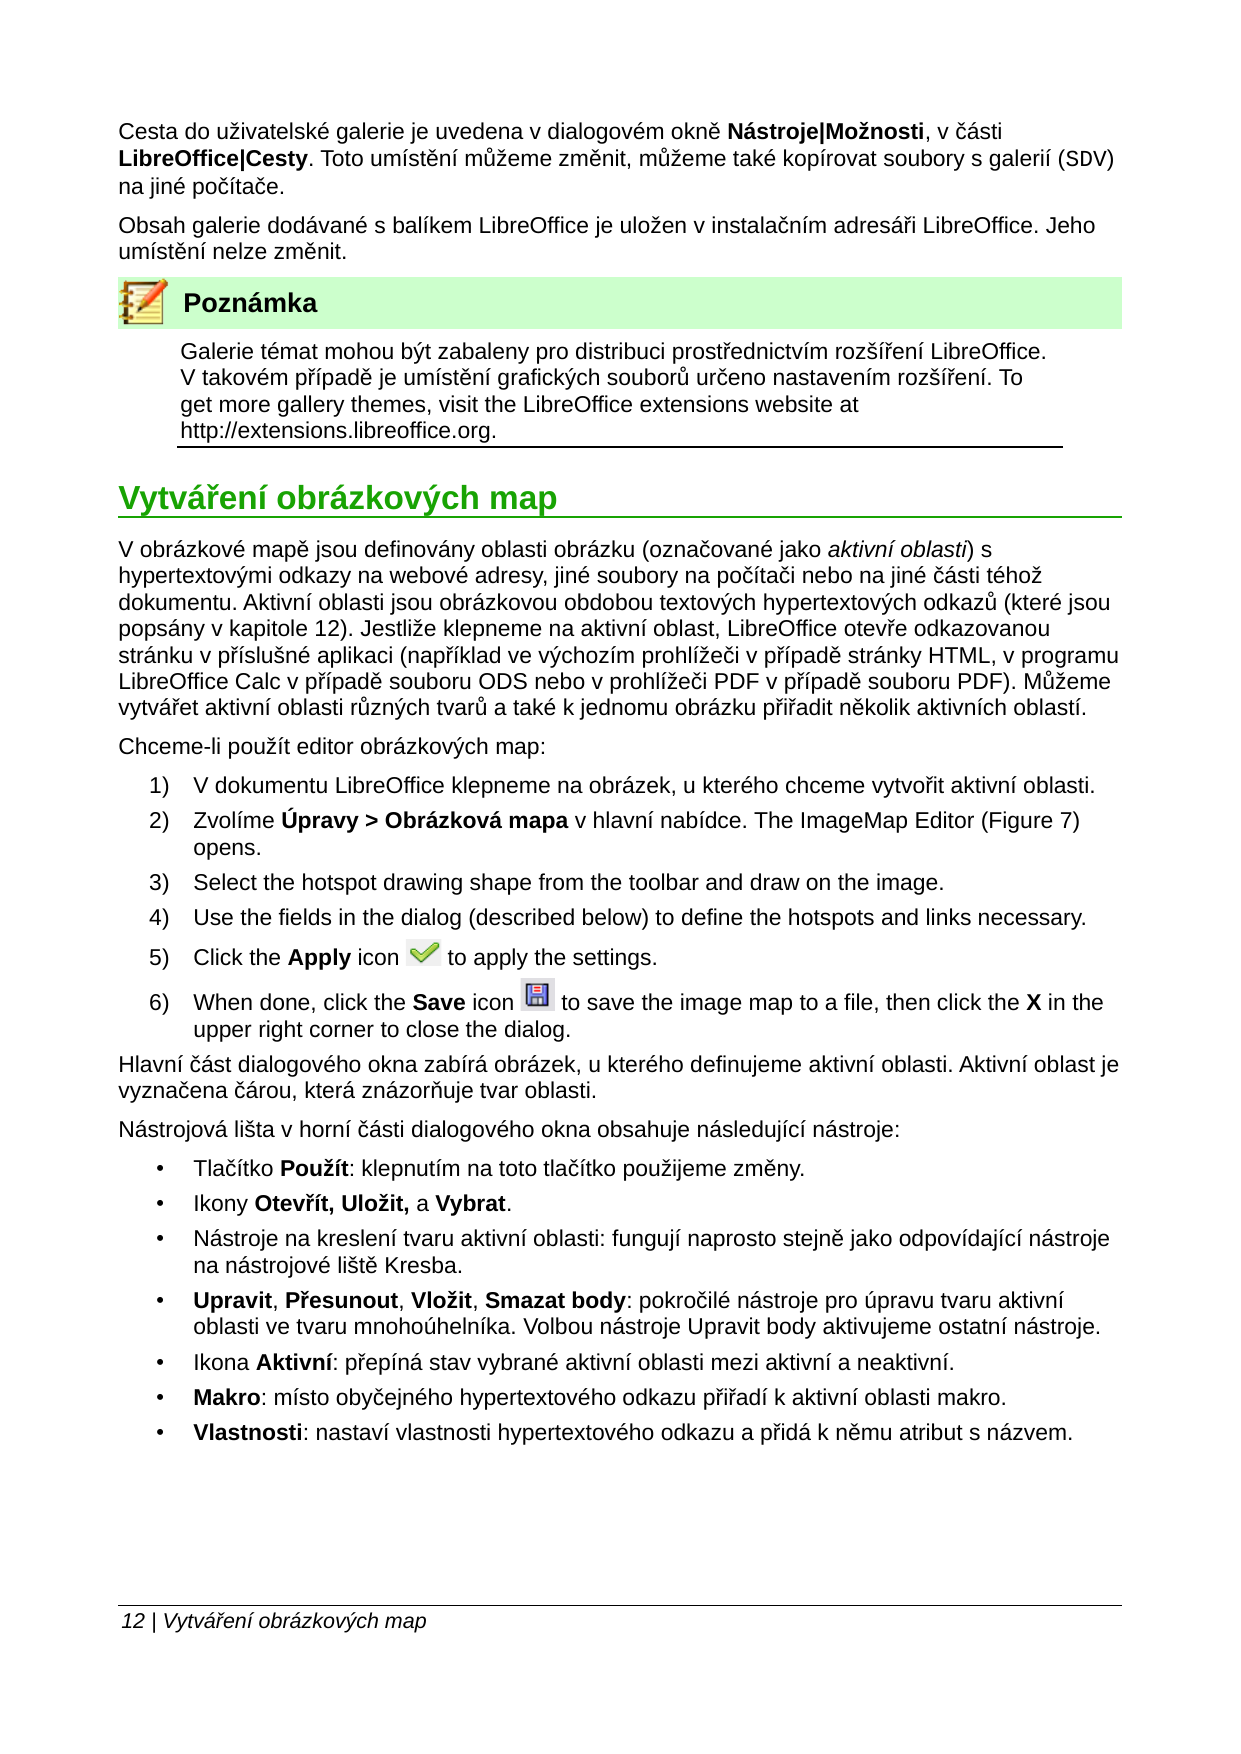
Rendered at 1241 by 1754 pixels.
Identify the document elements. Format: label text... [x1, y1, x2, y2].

subtitle Poznámka [118, 277, 1122, 329]
subtitle Vytváření obrázkových map [118, 478, 1122, 516]
list Use the fields in the dialog (described below) to define the hotspots and links necessary. [169, 904, 1122, 930]
list When done, click the Save icon to save the image map to a file, then click the X in the upper right corner to close the dialog. [169, 979, 1122, 1042]
list Nástroje na kreslení tvaru aktivní oblasti: fungují naprosto stejně jako odpovídající nástroje na nástrojové liště Kresba. [156, 1225, 1122, 1278]
list Nástrojová lišta v horní části dialogového okna obsahuje následující nástroje: [118, 1116, 1122, 1142]
picture [520, 978, 555, 1011]
picture [405, 939, 442, 966]
list Upravit, Přesunout, Vložit, Smazat body: pokročilé nástroje pro úpravu tvaru aktivní oblasti ve tvaru mnohoúhelníka. Volbou nástroje Upravit body aktivujeme ostatní nástroje. [156, 1287, 1122, 1339]
list Ikona Aktivní: přepíná stav vybrané aktivní oblasti mezi aktivní a neaktivní. [156, 1348, 1122, 1375]
text Hlavní část dialogového okna zabírá obrázek, u kterého definujeme aktivní oblasti. Aktivní oblast je vyznačena čárou, která znázorňuje tvar oblasti. [118, 1051, 1122, 1103]
picture [119, 277, 170, 328]
list Ikony Otevřít, Uložit, a Vybrat. [156, 1190, 1122, 1216]
list Chceme-li použít editor obrázkových map: [118, 733, 1122, 759]
text Obsah galerie dodávané s balíkem LibreOffice je uložen v instalačním adresáři LibreOffice. Jeho umístění nelze změnit. [118, 212, 1122, 264]
list V dokumentu LibreOffice klepneme na obrázek, u kterého chceme vytvořit aktivní oblasti. [169, 772, 1122, 798]
text Cesta do uživatelské galerie je uvedena v dialogovém okně Nástroje|Možnosti, v části LibreOffice|Cesty. Toto umístění můžeme změnit, můžeme také kopírovat soubory s galerií (SDV) na jiné počítače. [118, 118, 1122, 199]
list Vlastnosti: nastaví vlastnosti hypertextového odkazu a přidá k němu atribut s názvem. [156, 1419, 1122, 1445]
list Makro: místo obyčejného hypertextového odkazu přiřadí k aktivní oblasti makro. [156, 1384, 1122, 1410]
list Select the hotspot drawing shape from the toolbar and draw on the image. [169, 869, 1122, 895]
list Tlačítko Použít: klepnutím na toto tlačítko použijeme změny. [156, 1155, 1122, 1181]
list Click the Apply icon to apply the settings. [169, 939, 1122, 970]
text Galerie témat mohou být zabaleny pro distribuci prostřednictvím rozšíření LibreOffice. V takovém případě je umístění grafických souborů určeno nastavením rozšíření. To get more gallery themes, visit the LibreOffice extensions website at http://extensions.libreoffice.org. [177, 335, 1063, 446]
text V obrázkové mapě jsou definovány oblasti obrázku (označované jako aktivní oblasti) s hypertextovými odkazy na webové adresy, jiné soubory na počítači nebo na jiné části téhož dokumentu. Aktivní oblasti jsou obrázkovou obdobou textových hypertextových odkazů (které jsou popsány v kapitole 12). Jestliže klepneme na aktivní oblast, LibreOffice otevře odkazovanou stránku v příslušné aplikaci (například ve výchozím prohlížeči v případě stránky HTML, v programu LibreOffice Calc v případě souboru ODS nebo v prohlížeči PDF v případě souboru PDF). Můžeme vytvářet aktivní oblasti různých tvarů a také k jednomu obrázku přiřadit několik aktivních oblastí. [118, 536, 1122, 721]
list Zvolíme Úpravy > Obrázková mapa v hlavní nabídce. The ImageMap Editor (Figure 7) opens. [169, 807, 1122, 860]
